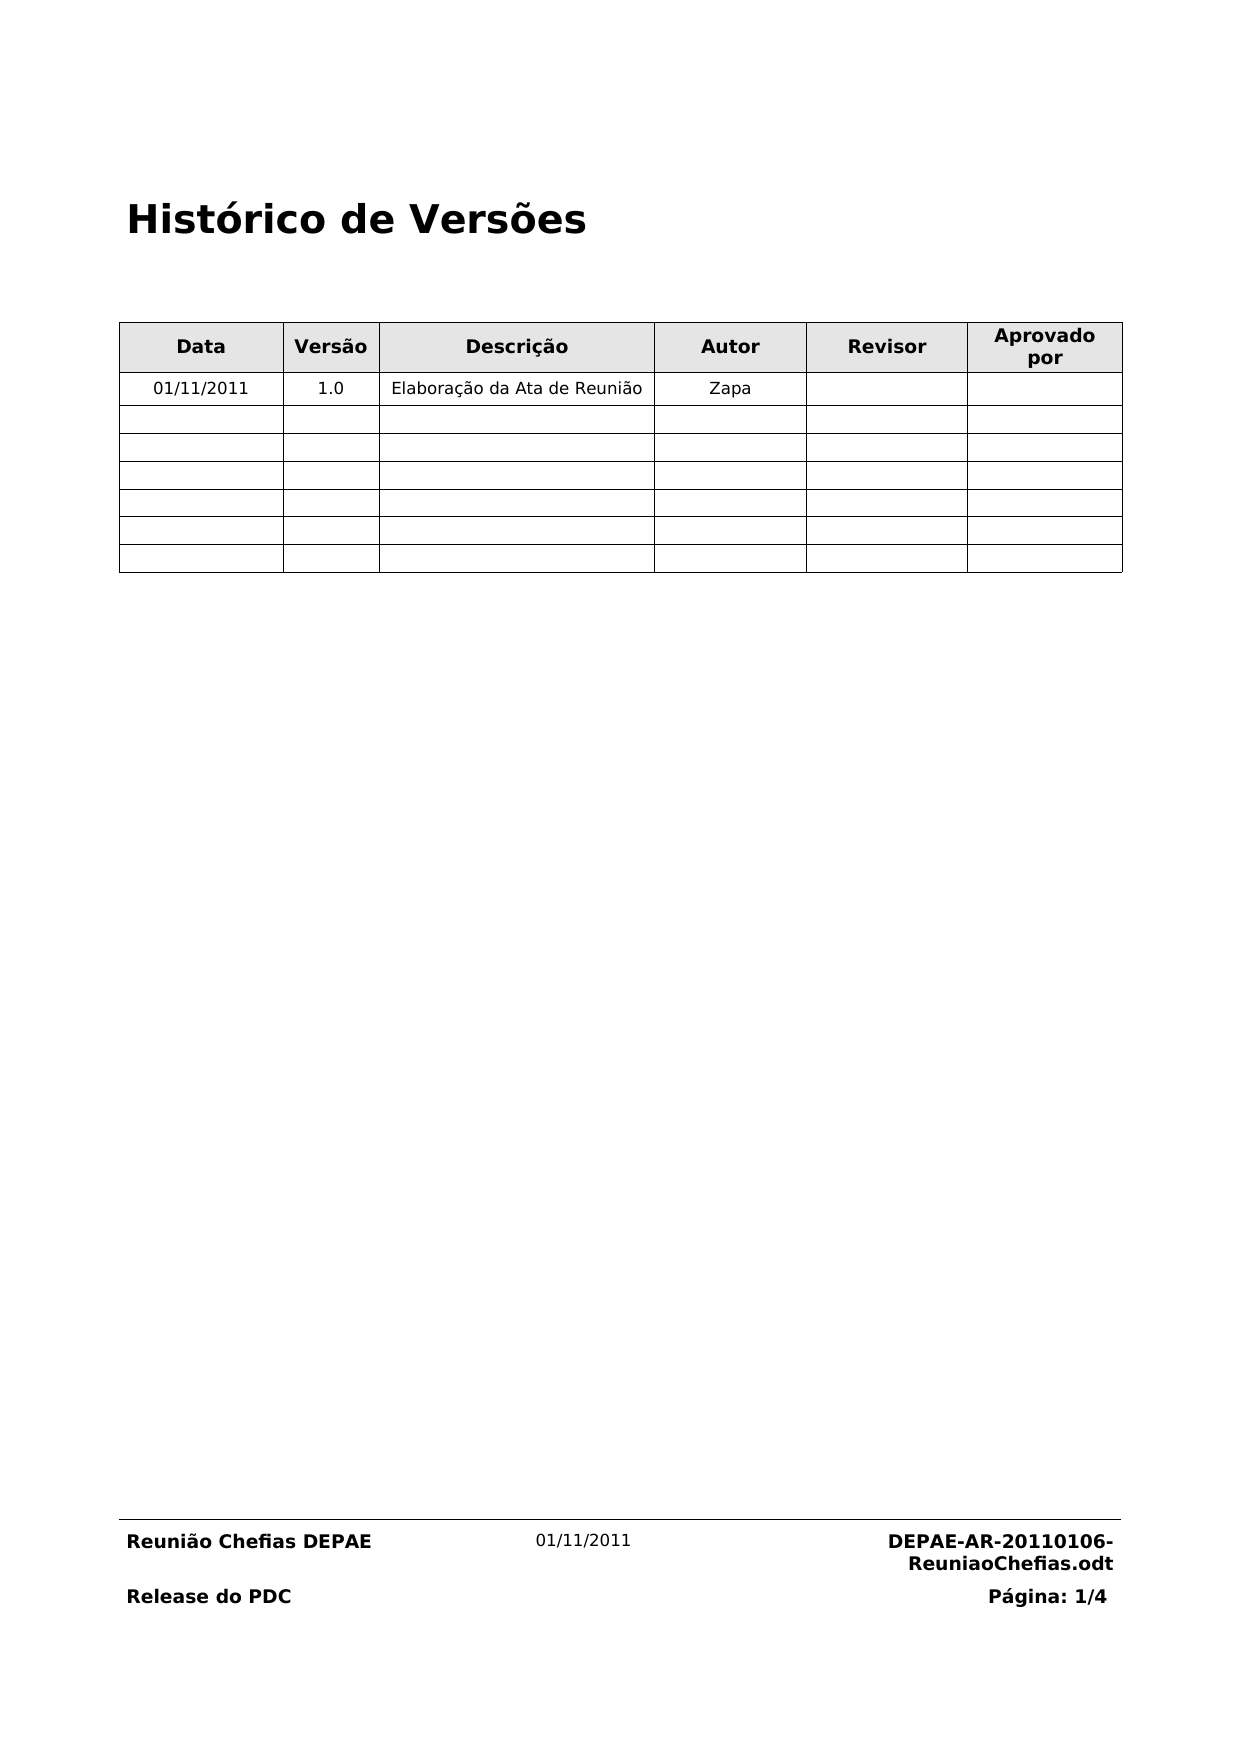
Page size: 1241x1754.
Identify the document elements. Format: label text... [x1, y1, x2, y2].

table_cell [655, 406, 806, 433]
table_cell [284, 545, 379, 572]
table_cell [968, 517, 1122, 544]
table_cell [284, 517, 379, 544]
table_cell [807, 434, 967, 461]
table_cell [655, 490, 806, 516]
table_cell [284, 490, 379, 516]
table_cell [284, 434, 379, 461]
table_cell [120, 434, 283, 461]
table_cell [655, 517, 806, 544]
table_cell [968, 462, 1122, 488]
table_cell Elaboração da Ata de Reunião [380, 373, 654, 405]
table_header Versão [284, 323, 379, 372]
table_cell [120, 545, 283, 572]
table_cell [807, 490, 967, 516]
table_cell [380, 434, 654, 461]
table_cell [968, 373, 1122, 405]
table_cell 1.0 [284, 373, 379, 405]
table_header Histórico de Versões [119, 174, 1121, 267]
table_cell [807, 406, 967, 433]
table_cell [120, 490, 283, 516]
table_cell Zapa [655, 373, 806, 405]
table_cell [380, 517, 654, 544]
table_cell [807, 373, 967, 405]
table_cell [380, 462, 654, 488]
table_cell [120, 517, 283, 544]
table_cell [968, 434, 1122, 461]
table_cell [120, 406, 283, 433]
table_cell [968, 490, 1122, 516]
table_header Data [120, 323, 283, 372]
table_cell 01/11/2011 [120, 373, 283, 405]
table_cell [655, 545, 806, 572]
table_cell [380, 490, 654, 516]
table_cell [655, 434, 806, 461]
table_cell [968, 406, 1122, 433]
table_header Aprovado por [968, 323, 1122, 372]
table_cell [284, 406, 379, 433]
table_header Descrição [380, 323, 654, 372]
table_cell [807, 545, 967, 572]
table_cell [807, 517, 967, 544]
table_cell [968, 545, 1122, 572]
table_cell [120, 462, 283, 488]
table_cell [380, 406, 654, 433]
table_cell [380, 545, 654, 572]
table_cell [284, 462, 379, 488]
table_header Revisor [807, 323, 967, 372]
table_header Autor [655, 323, 806, 372]
table_cell [807, 462, 967, 488]
table_cell [655, 462, 806, 488]
